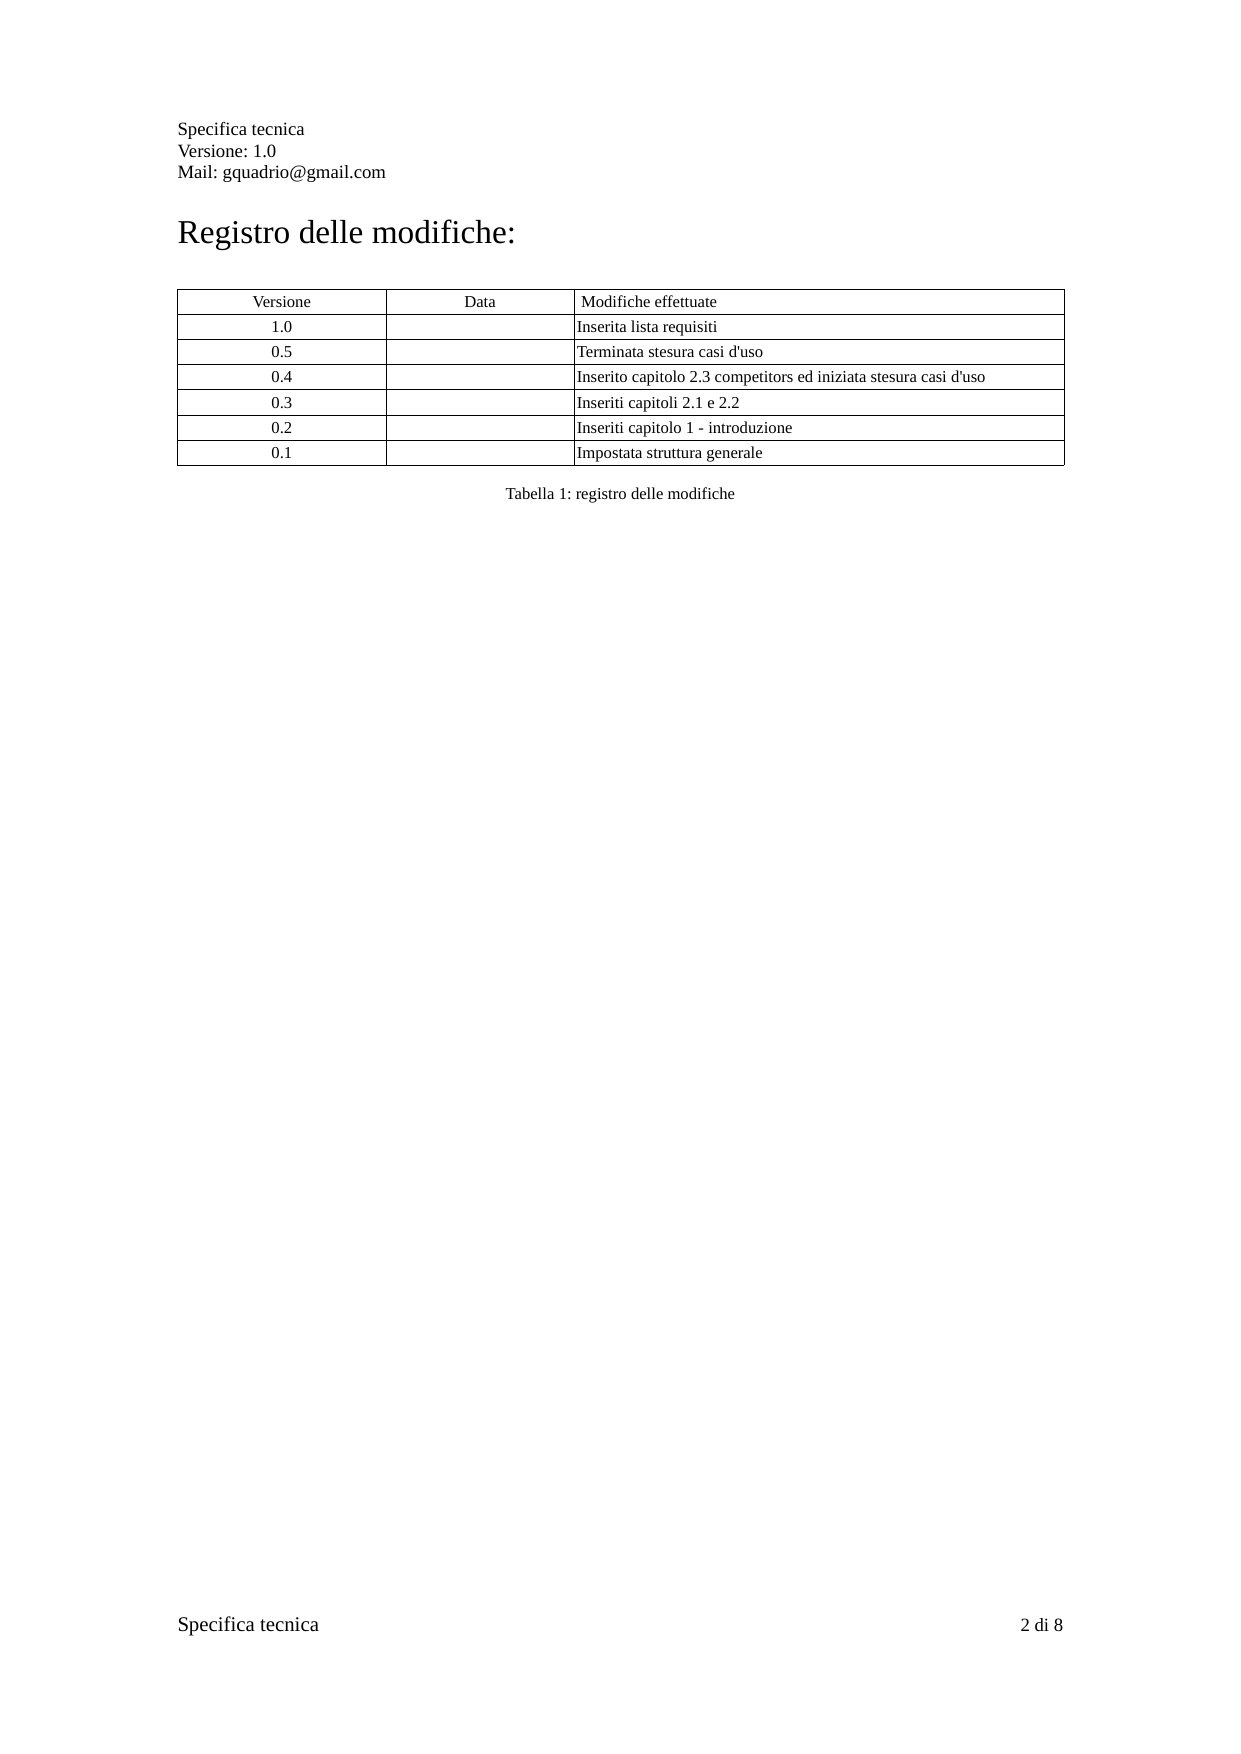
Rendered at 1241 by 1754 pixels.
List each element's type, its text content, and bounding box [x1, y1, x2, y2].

table_cell [387, 315, 574, 339]
table_cell Inserita lista requisiti [575, 315, 1064, 339]
table_cell [387, 340, 574, 364]
table_cell 0.5 [178, 340, 386, 364]
text Tabella 1: registro delle modifiche [177, 484, 1063, 503]
text Registro delle modifiche: [177, 212, 1063, 251]
table_cell Inseriti capitolo 1 - introduzione [575, 416, 1064, 439]
table_cell 0.3 [178, 390, 386, 414]
table_cell [387, 365, 574, 389]
table_header Versione [178, 290, 386, 314]
table_cell [387, 441, 574, 465]
table_cell 1.0 [178, 315, 386, 339]
table_cell Impostata struttura generale [575, 441, 1064, 465]
table_cell Inserito capitolo 2.3 competitors ed iniziata stesura casi d'uso [575, 365, 1064, 389]
table_header Data [387, 290, 574, 314]
table_cell [387, 390, 574, 414]
table_cell Inseriti capitoli 2.1 e 2.2 [575, 390, 1064, 414]
table_cell 0.1 [178, 441, 386, 465]
table_cell Terminata stesura casi d'uso [575, 340, 1064, 364]
table_cell [387, 416, 574, 439]
table_cell 0.4 [178, 365, 386, 389]
table_header Modifiche effettuate [575, 290, 1064, 314]
table_cell 0.2 [178, 416, 386, 439]
